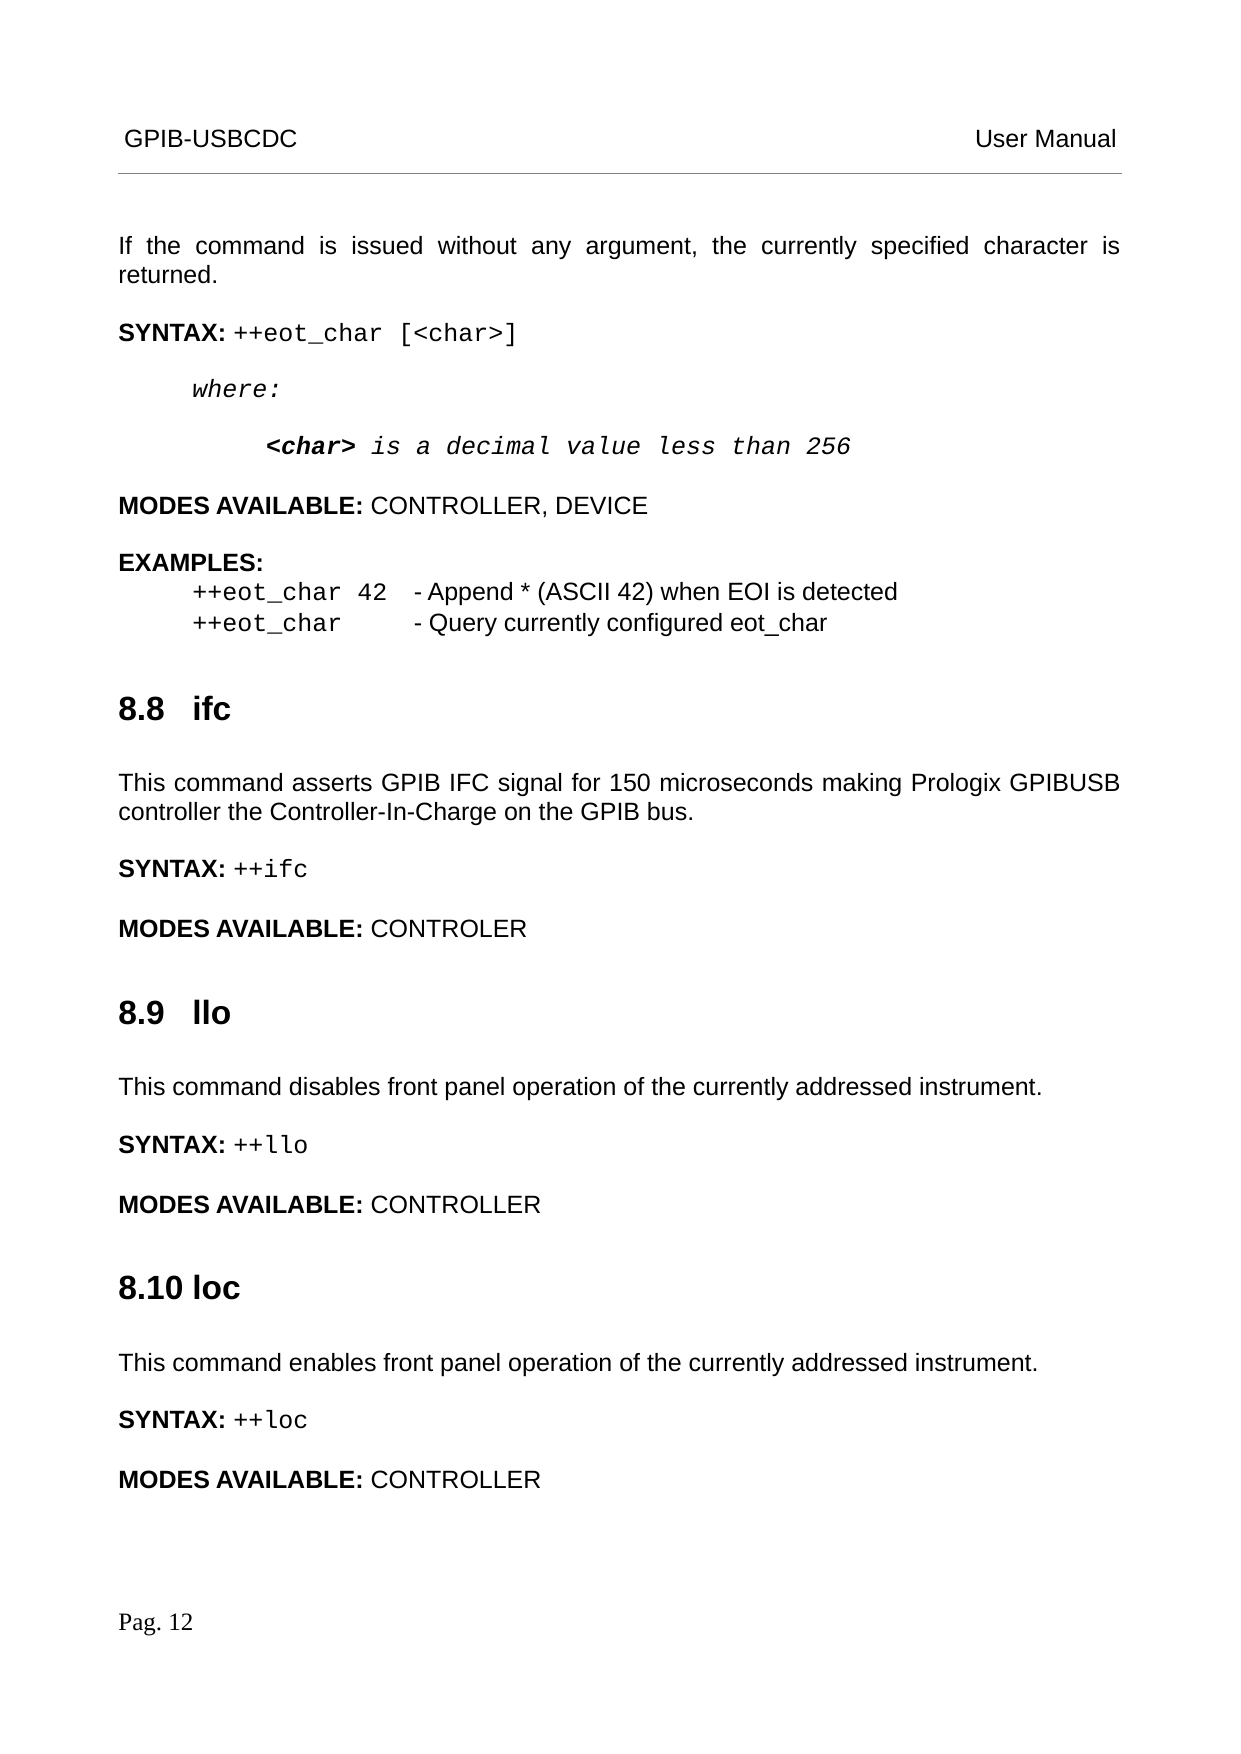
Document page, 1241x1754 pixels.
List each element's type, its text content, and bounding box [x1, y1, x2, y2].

text MODES AVAILABLE: CONTROLER [118, 914, 1122, 943]
text SYNTAX: ++ifc [118, 854, 1122, 885]
text SYNTAX: ++loc [118, 1405, 1122, 1436]
text EXAMPLES: [118, 548, 1122, 577]
subtitle llo [118, 992, 1122, 1031]
text where: [192, 377, 1122, 405]
text SYNTAX: ++eot_char [<char>] [118, 318, 1122, 348]
text This command enables front panel operation of the currently addressed instrument. [118, 1348, 1122, 1377]
text ++eot_char 42 - Append * (ASCII 42) when EOI is detected [192, 577, 1122, 608]
text This command asserts GPIB IFC signal for 150 microseconds making Prologix GPIBUSB controller the Controller-In-Charge on the GPIB bus. [118, 768, 1122, 826]
subtitle ifc [118, 688, 1122, 727]
text MODES AVAILABLE: CONTROLLER [118, 1189, 1122, 1218]
text This command disables front panel operation of the currently addressed instrument. [118, 1072, 1122, 1101]
text SYNTAX: ++llo [118, 1130, 1122, 1161]
text MODES AVAILABLE: CONTROLLER [118, 1465, 1122, 1494]
text If the command is issued without any argument, the currently specified character is returned. [118, 231, 1122, 289]
text ++eot_char - Query currently configured eot_char [192, 608, 1122, 639]
subtitle loc [118, 1268, 1122, 1307]
text <char> is a decimal value less than 256 [266, 433, 1122, 462]
text MODES AVAILABLE: CONTROLLER, DEVICE [118, 491, 1122, 519]
